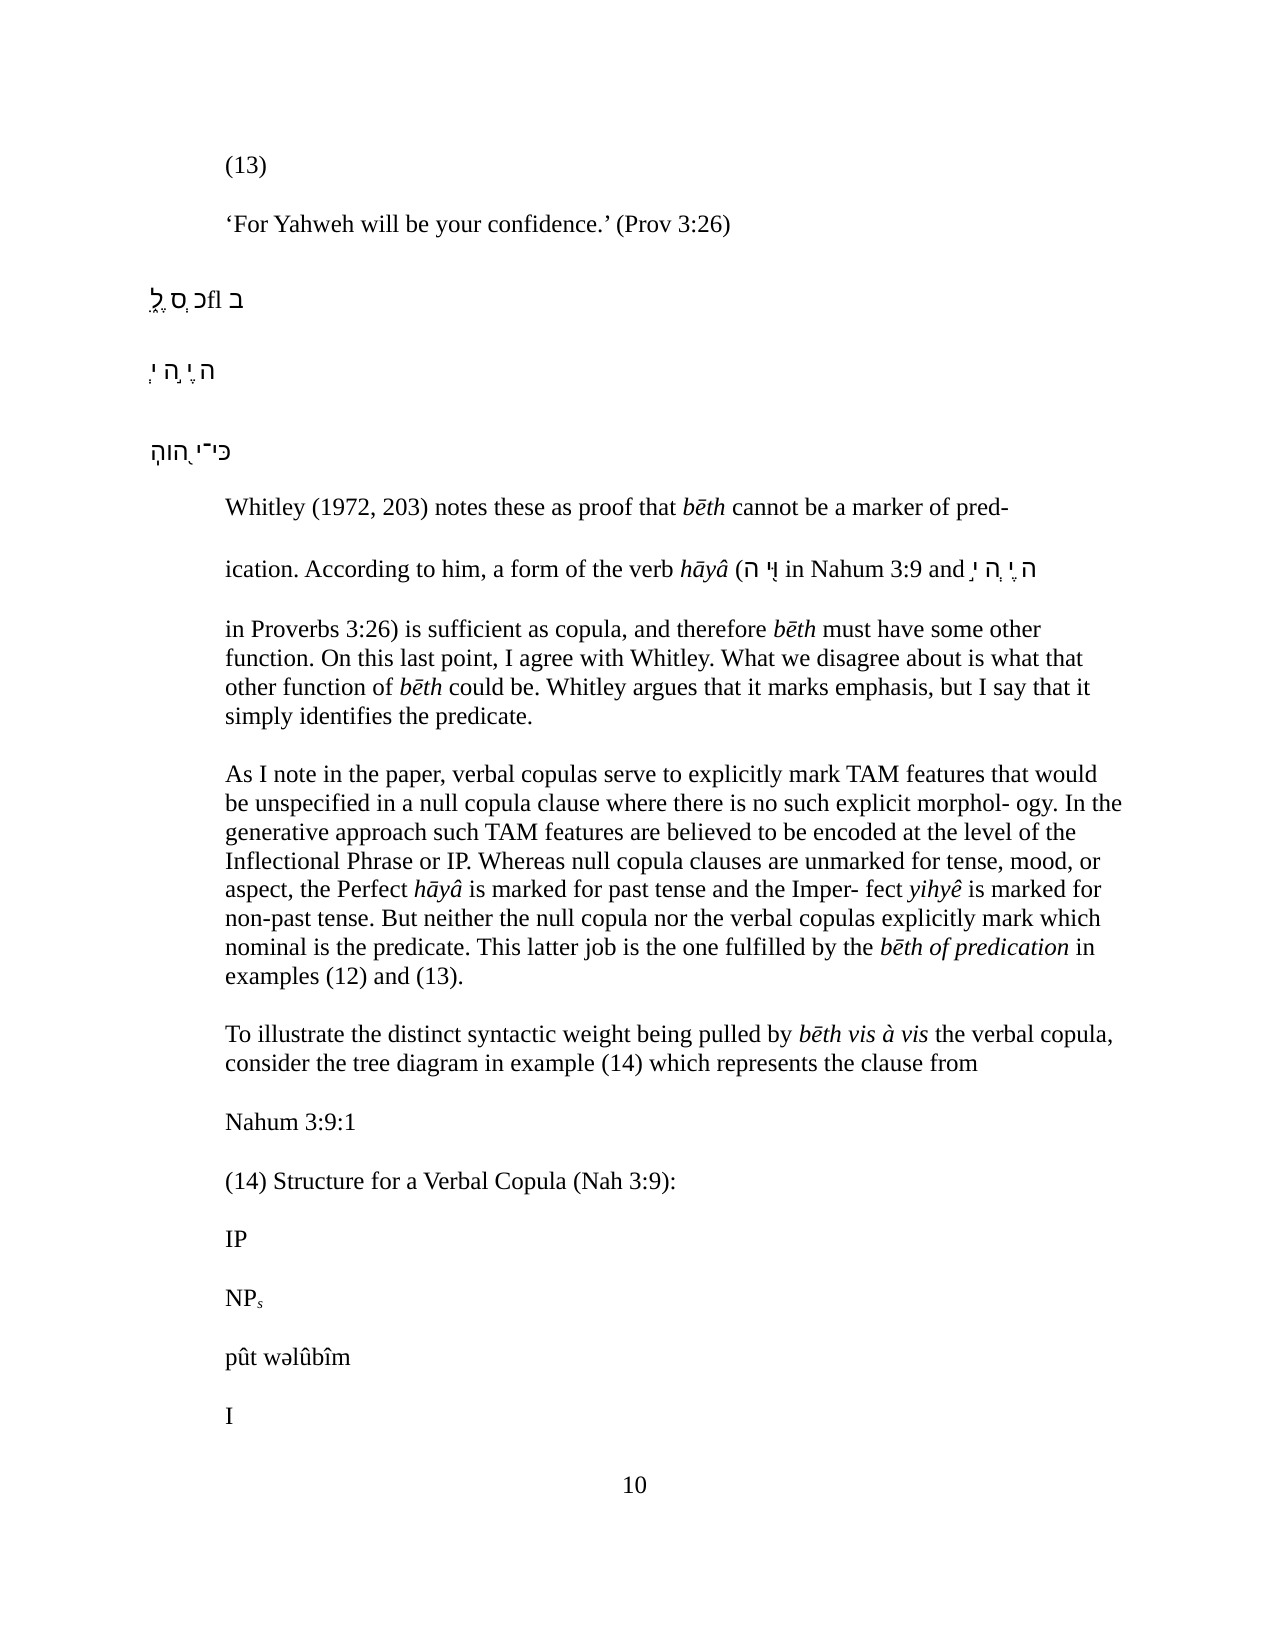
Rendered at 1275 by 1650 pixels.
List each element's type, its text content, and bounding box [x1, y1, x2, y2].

text As I note in the paper, verbal copulas serve to explicitly mark TAM features that would be unspecified in a null copula clause where there is no such explicit morphol- ogy. In the generative approach such TAM features are believed to be encoded at the level of the Inflectional Phrase or IP. Whereas null copula clauses are unmarked for tense, mood, or aspect, the Perfect hāyâ is marked for past tense and the Imper- fect yihyê is marked for non-past tense. But neither the null copula nor the verbal copulas explicitly mark which nominal is the predicate. This latter job is the one fulfilled by the bēth of predication in examples (12) and (13). [225, 759, 1125, 989]
text ication. According to him, a form of the verb hāyâ (וּ֖י ה in Nahum 3:9 and ֣ה ֶי ְה י [225, 551, 1125, 584]
text NPs [225, 1283, 1125, 1312]
text pût wəlûbîm [225, 1342, 1125, 1371]
text ֽכּי־י ֭הוה [150, 405, 1125, 468]
text ‘For Yahweh will be your confidence.’ (Prov 3:26) [225, 209, 1125, 237]
text Nahum 3:9:1 [225, 1107, 1125, 1136]
text (14) Structure for a Verbal Copula (Nah 3:9): [225, 1166, 1125, 1194]
text Whitley (1972, 203) notes these as proof that bēth cannot be a marker of pred- [225, 492, 1125, 521]
text I [225, 1401, 1125, 1429]
text in Proverbs 3:26) is sufficient as copula, and therefore bēth must have some other function. On this last point, I agree with Whitley. What we disagree about is what that other function of bēth could be. Whitley argues that it marks emphasis, but I say that it simply identifies the predicate. [225, 614, 1125, 729]
text ִכ ְס ֶל֑fl ב [150, 252, 1125, 315]
text To illustrate the distinct syntactic weight being pulled by bēth vis à vis the verbal copula, consider the tree diagram in example (14) which represents the clause from [225, 1019, 1125, 1077]
text (13) [225, 150, 1125, 179]
text ְה ֶי ֣ה י [150, 324, 1125, 387]
text IP [225, 1224, 1125, 1253]
